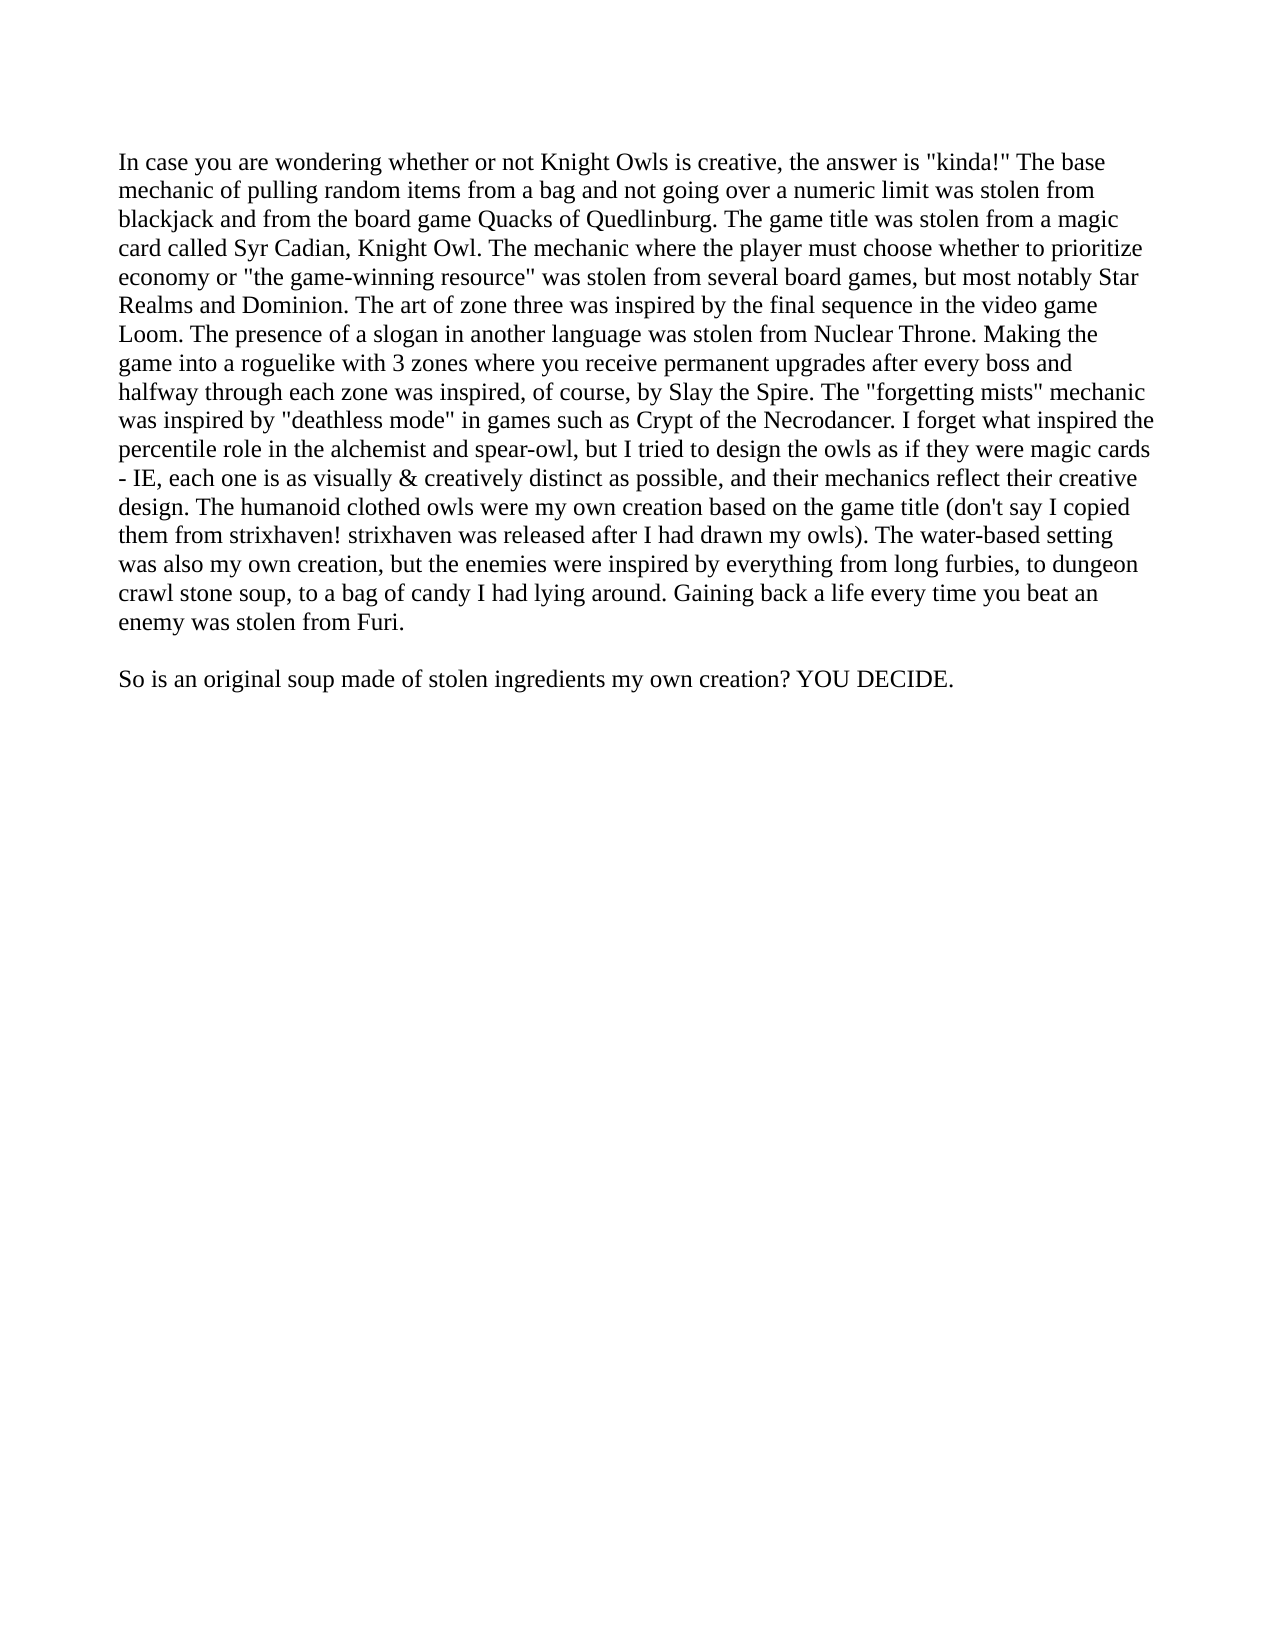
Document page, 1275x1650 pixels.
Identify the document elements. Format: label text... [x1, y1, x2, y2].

text In case you are wondering whether or not Knight Owls is creative, the answer is "kinda!" The base mechanic of pulling random items from a bag and not going over a numeric limit was stolen from blackjack and from the board game Quacks of Quedlinburg. The game title was stolen from a magic card called Syr Cadian, Knight Owl. The mechanic where the player must choose whether to prioritize economy or "the game-winning resource" was stolen from several board games, but most notably Star Realms and Dominion. The art of zone three was inspired by the final sequence in the video game Loom. The presence of a slogan in another language was stolen from Nuclear Throne. Making the game into a roguelike with 3 zones where you receive permanent upgrades after every boss and halfway through each zone was inspired, of course, by Slay the Spire. The "forgetting mists" mechanic was inspired by "deathless mode" in games such as Crypt of the Necrodancer. I forget what inspired the percentile role in the alchemist and spear-owl, but I tried to design the owls as if they were magic cards - IE, each one is as visually & creatively distinct as possible, and their mechanics reflect their creative design. The humanoid clothed owls were my own creation based on the game title (don't say I copied them from strixhaven! strixhaven was released after I had drawn my owls). The water-based setting was also my own creation, but the enemies were inspired by everything from long furbies, to dungeon crawl stone soup, to a bag of candy I had lying around. Gaining back a life every time you beat an enemy was stolen from Furi. So is an original soup made of stolen ingredients my own creation? YOU DECIDE. [118, 147, 1157, 693]
